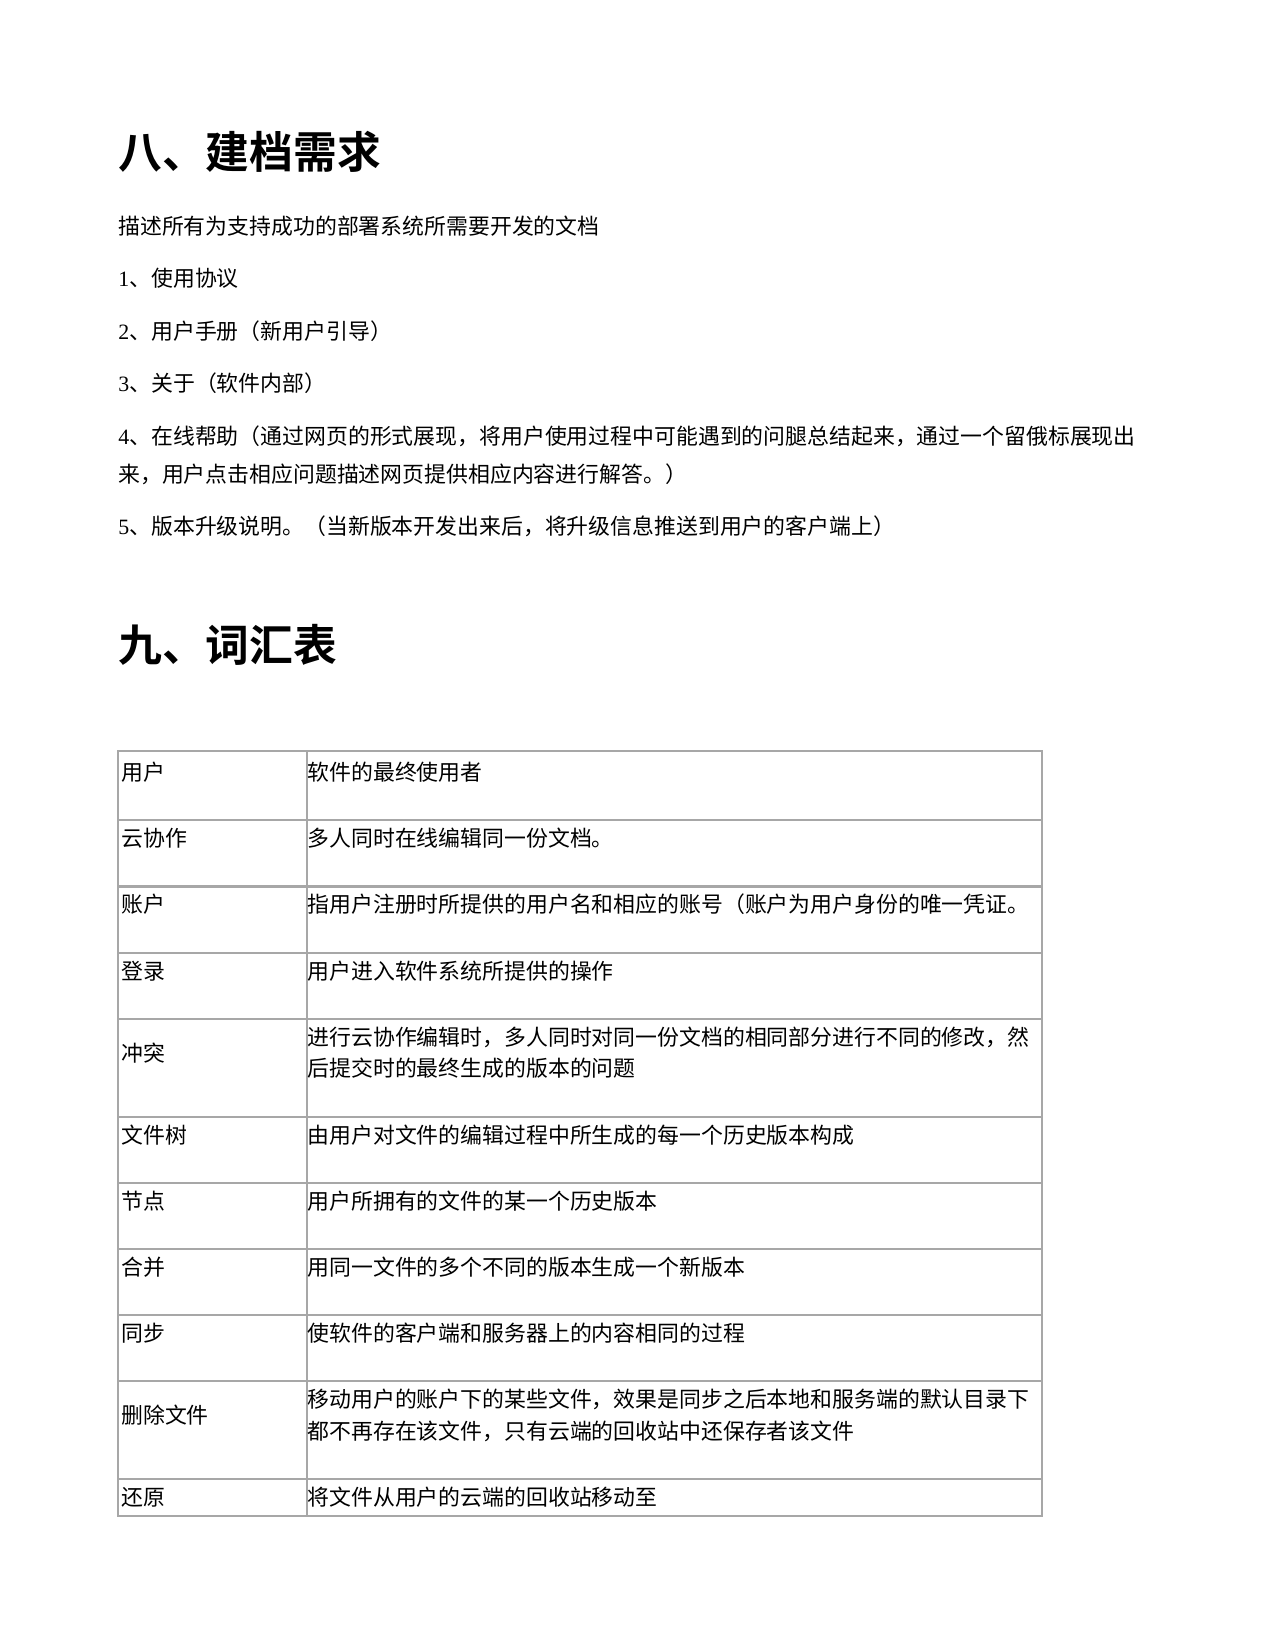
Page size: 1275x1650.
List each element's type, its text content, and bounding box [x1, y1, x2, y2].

table_cell 由用户对文件的编辑过程中所生成的每一个历史版本构成 [308, 1118, 1041, 1182]
table_cell 用户所拥有的文件的某一个历史版本 [308, 1184, 1041, 1248]
text 八、建档需求 [118, 118, 1157, 181]
table_cell 多人同时在线编辑同一份文档。 [308, 821, 1041, 885]
table_header 用户 [119, 752, 306, 819]
table_cell 指用户注册时所提供的用户名和相应的账号（账户为用户身份的唯一凭证。 [308, 888, 1041, 952]
table_cell 节点 [119, 1184, 306, 1248]
table_cell 文件树 [119, 1118, 306, 1182]
table_cell 用同一文件的多个不同的版本生成一个新版本 [308, 1250, 1041, 1314]
table_cell 云协作 [119, 821, 306, 885]
text 描述所有为支持成功的部署系统所需要开发的文档 [118, 209, 1157, 240]
text 5、版本升级说明。（当新版本开发出来后，将升级信息推送到用户的客户端上） [118, 509, 1157, 541]
text 4、在线帮助（通过网页的形式展现，将用户使用过程中可能遇到的问腿总结起来，通过一个留俄标展现出来，用户点击相应问题描述网页提供相应内容进行解答。） [118, 419, 1157, 488]
table_cell 同步 [119, 1316, 306, 1380]
table_cell 删除文件 [119, 1382, 306, 1478]
table_cell 使软件的客户端和服务器上的内容相同的过程 [308, 1316, 1041, 1380]
table_cell 合并 [119, 1250, 306, 1314]
table_cell 登录 [119, 954, 306, 1018]
table_cell 还原 [119, 1480, 306, 1514]
text 九、词汇表 [118, 611, 1157, 674]
table_header 软件的最终使用者 [308, 752, 1041, 819]
table_cell 用户进入软件系统所提供的操作 [308, 954, 1041, 1018]
table_cell 将文件从用户的云端的回收站移动至 [308, 1480, 1041, 1514]
text 1、使用协议 [118, 261, 1157, 293]
table_cell 账户 [119, 888, 306, 952]
table_cell 进行云协作编辑时，多人同时对同一份文档的相同部分进行不同的修改，然后提交时的最终生成的版本的问题 [308, 1020, 1041, 1116]
text 2、用户手册（新用户引导） [118, 314, 1157, 345]
table_cell 冲突 [119, 1020, 306, 1116]
text 3、关于（软件内部） [118, 366, 1157, 398]
table_cell 移动用户的账户下的某些文件，效果是同步之后本地和服务端的默认目录下都不再存在该文件，只有云端的回收站中还保存者该文件 [308, 1382, 1041, 1478]
